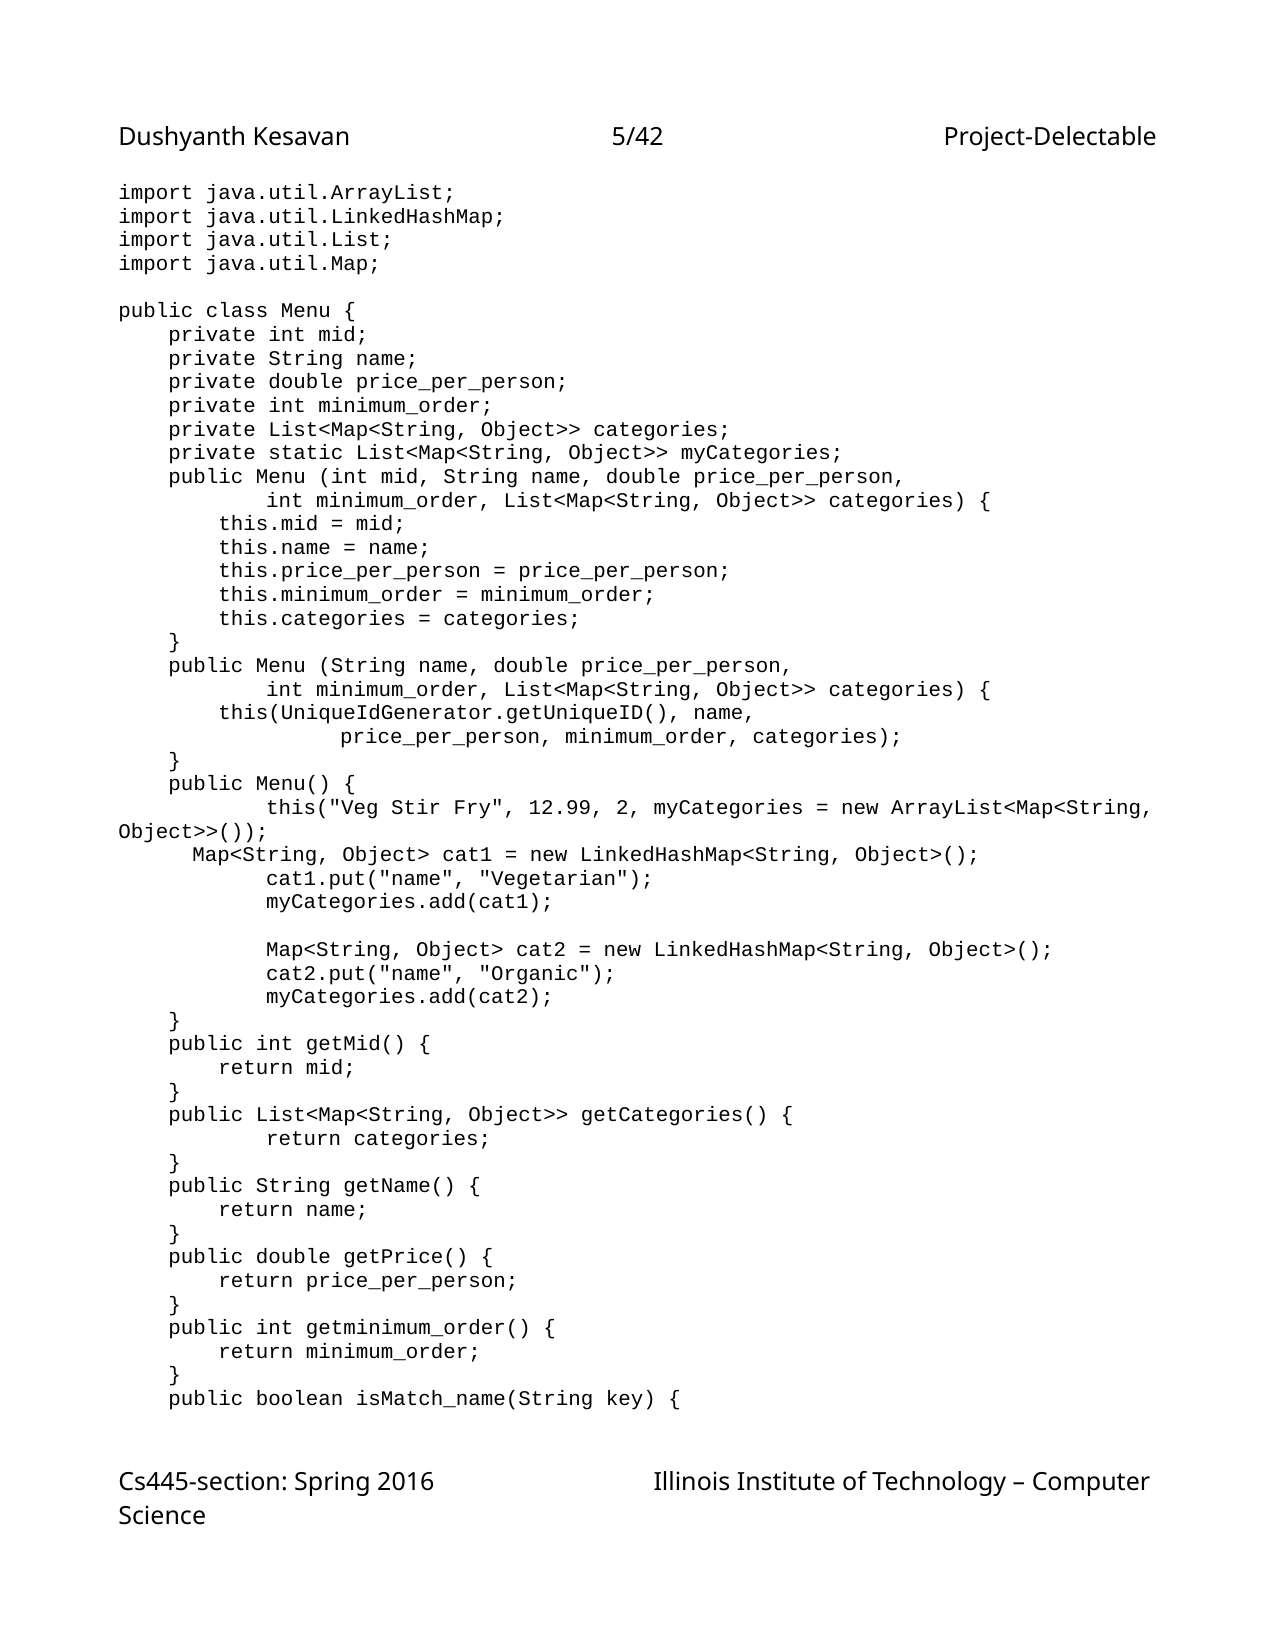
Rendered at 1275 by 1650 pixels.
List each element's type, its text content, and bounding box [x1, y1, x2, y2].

text } [118, 1223, 1157, 1246]
text this(UniqueIdGenerator.getUniqueID(), name, [118, 702, 1157, 726]
text public Menu() { [118, 773, 1157, 797]
text Map<String, Object> cat1 = new LinkedHashMap<String, Object>(); [118, 844, 1157, 868]
text return mid; [118, 1057, 1157, 1081]
text } [118, 1364, 1157, 1388]
text private int mid; [118, 324, 1157, 348]
text return name; [118, 1199, 1157, 1223]
text import java.util.Map; [118, 253, 1157, 277]
text this.mid = mid; [118, 513, 1157, 537]
text return minimum_order; [118, 1341, 1157, 1364]
text } [118, 631, 1157, 655]
text } [118, 1152, 1157, 1175]
text private String name; [118, 348, 1157, 371]
text return price_per_person; [118, 1270, 1157, 1293]
text this.minimum_order = minimum_order; [118, 584, 1157, 608]
text Map<String, Object> cat2 = new LinkedHashMap<String, Object>(); [118, 939, 1157, 962]
text public Menu (String name, double price_per_person, [118, 655, 1157, 679]
text this.name = name; [118, 537, 1157, 561]
text import java.util.List; [118, 229, 1157, 253]
text public double getPrice() { [118, 1246, 1157, 1270]
text this.categories = categories; [118, 608, 1157, 631]
text private double price_per_person; [118, 371, 1157, 395]
text public int getminimum_order() { [118, 1317, 1157, 1341]
text public String getName() { [118, 1175, 1157, 1199]
text return categories; [118, 1128, 1157, 1152]
text this("Veg Stir Fry", 12.99, 2, myCategories = new ArrayList<Map<String, Object>>()); [118, 797, 1157, 844]
text int minimum_order, List<Map<String, Object>> categories) { [118, 489, 1157, 513]
text private int minimum_order; [118, 395, 1157, 419]
text } [118, 750, 1157, 773]
text public boolean isMatch_name(String key) { [118, 1388, 1157, 1412]
text import java.util.LinkedHashMap; [118, 206, 1157, 229]
text myCategories.add(cat2); [118, 986, 1157, 1010]
text private List<Map<String, Object>> categories; [118, 419, 1157, 442]
text public Menu (int mid, String name, double price_per_person, [118, 466, 1157, 489]
text } [118, 1293, 1157, 1317]
text myCategories.add(cat1); [118, 892, 1157, 915]
text this.price_per_person = price_per_person; [118, 561, 1157, 584]
text public List<Map<String, Object>> getCategories() { [118, 1104, 1157, 1128]
text import java.util.ArrayList; [118, 182, 1157, 206]
text price_per_person, minimum_order, categories); [118, 726, 1157, 750]
text public int getMid() { [118, 1033, 1157, 1057]
text public class Menu { [118, 300, 1157, 324]
text cat1.put("name", "Vegetarian"); [118, 868, 1157, 892]
text } [118, 1010, 1157, 1033]
text } [118, 1081, 1157, 1104]
text private static List<Map<String, Object>> myCategories; [118, 442, 1157, 466]
text cat2.put("name", "Organic"); [118, 962, 1157, 986]
text int minimum_order, List<Map<String, Object>> categories) { [118, 679, 1157, 702]
